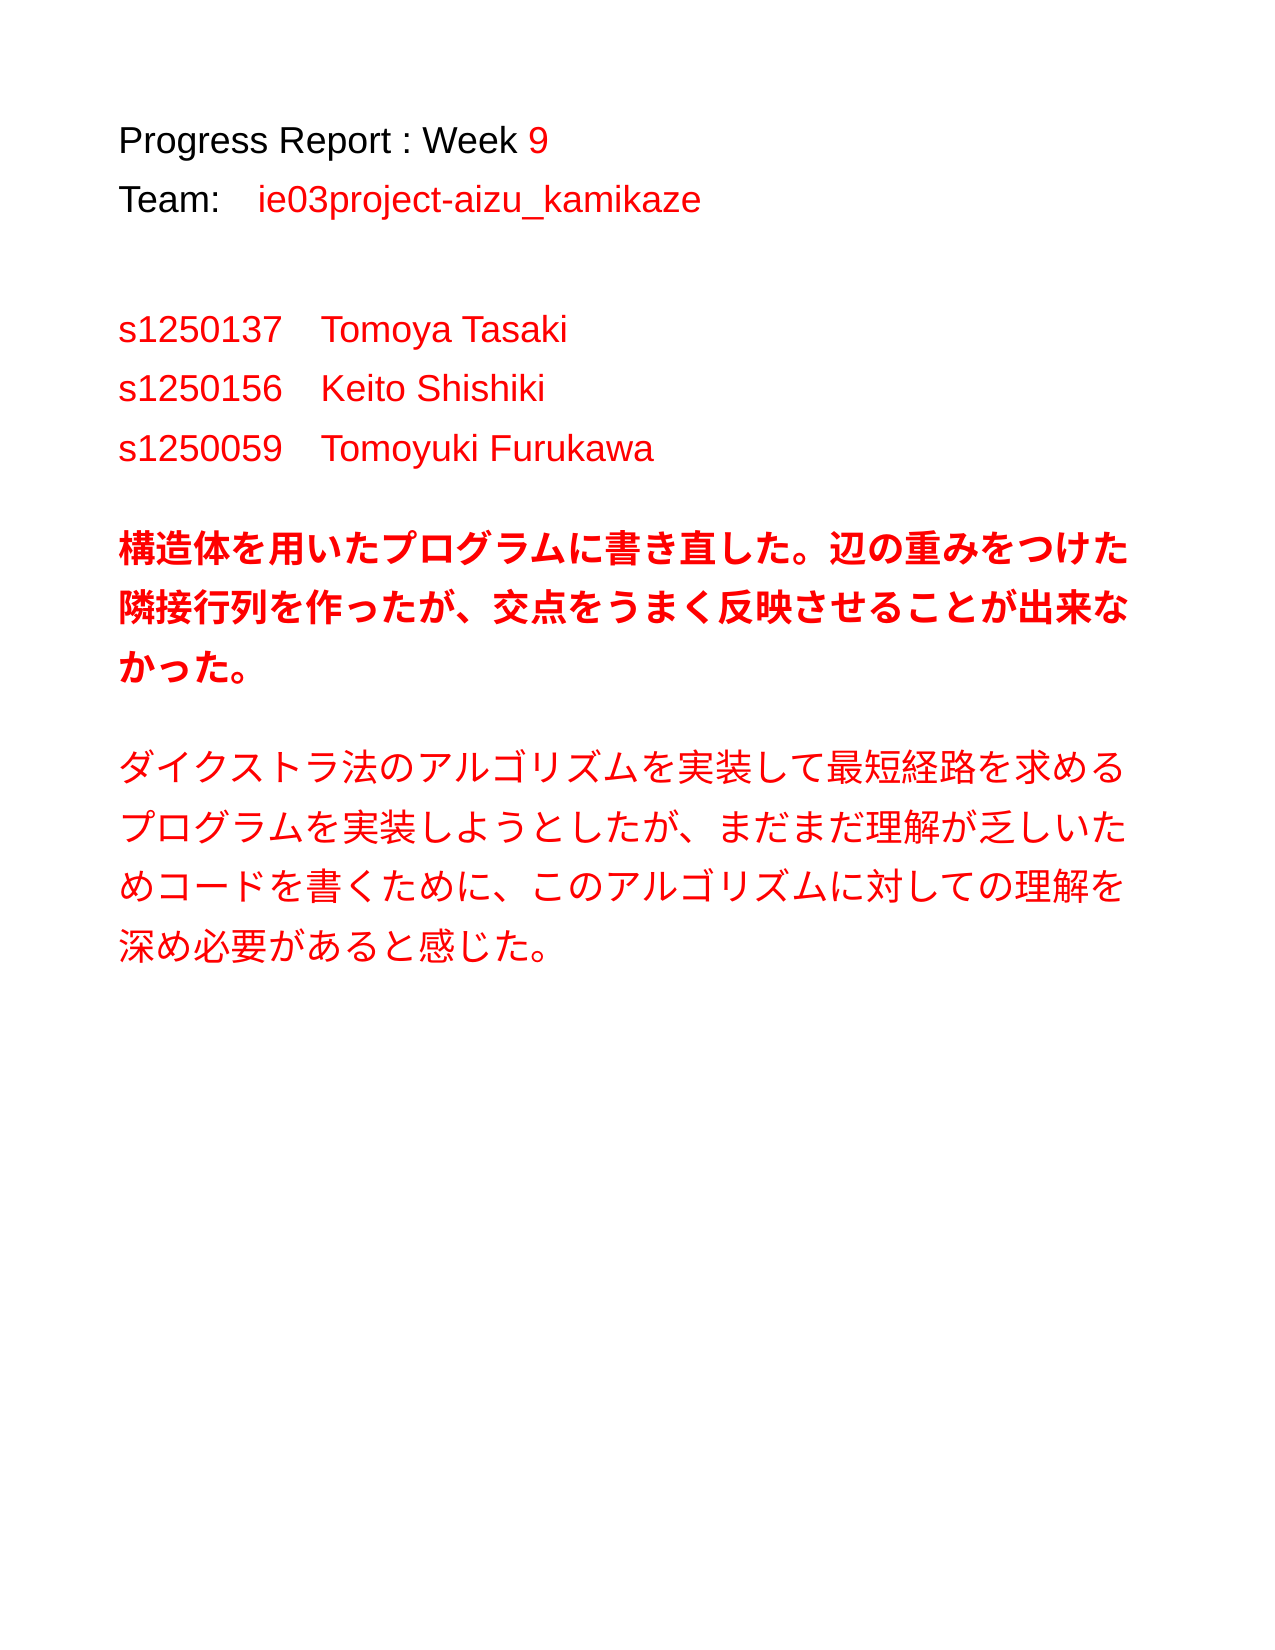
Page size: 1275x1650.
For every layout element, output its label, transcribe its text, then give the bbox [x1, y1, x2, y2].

text s1250059 Tomoyuki Furukawa [118, 426, 1157, 469]
text s1250137 Tomoya Tasaki [118, 307, 1157, 350]
text 構造体を用いたプログラムに書き直した。辺の重みをつけた隣接行列を作ったが、交点をうまく反映させることが出来なかった。 [118, 527, 1157, 689]
text Team: ie03project-aizu_kamikaze [118, 178, 1157, 221]
text Progress Report : Week 9 [118, 118, 1157, 161]
text ダイクストラ法のアルゴリズムを実装して最短経路を求めるプログラムを実装しようとしたが、まだまだ理解が乏しいためコードを書くために、このアルゴリズムに対しての理解を深め必要があると感じた。 [118, 746, 1157, 968]
text s1250156 Keito Shishiki [118, 367, 1157, 410]
